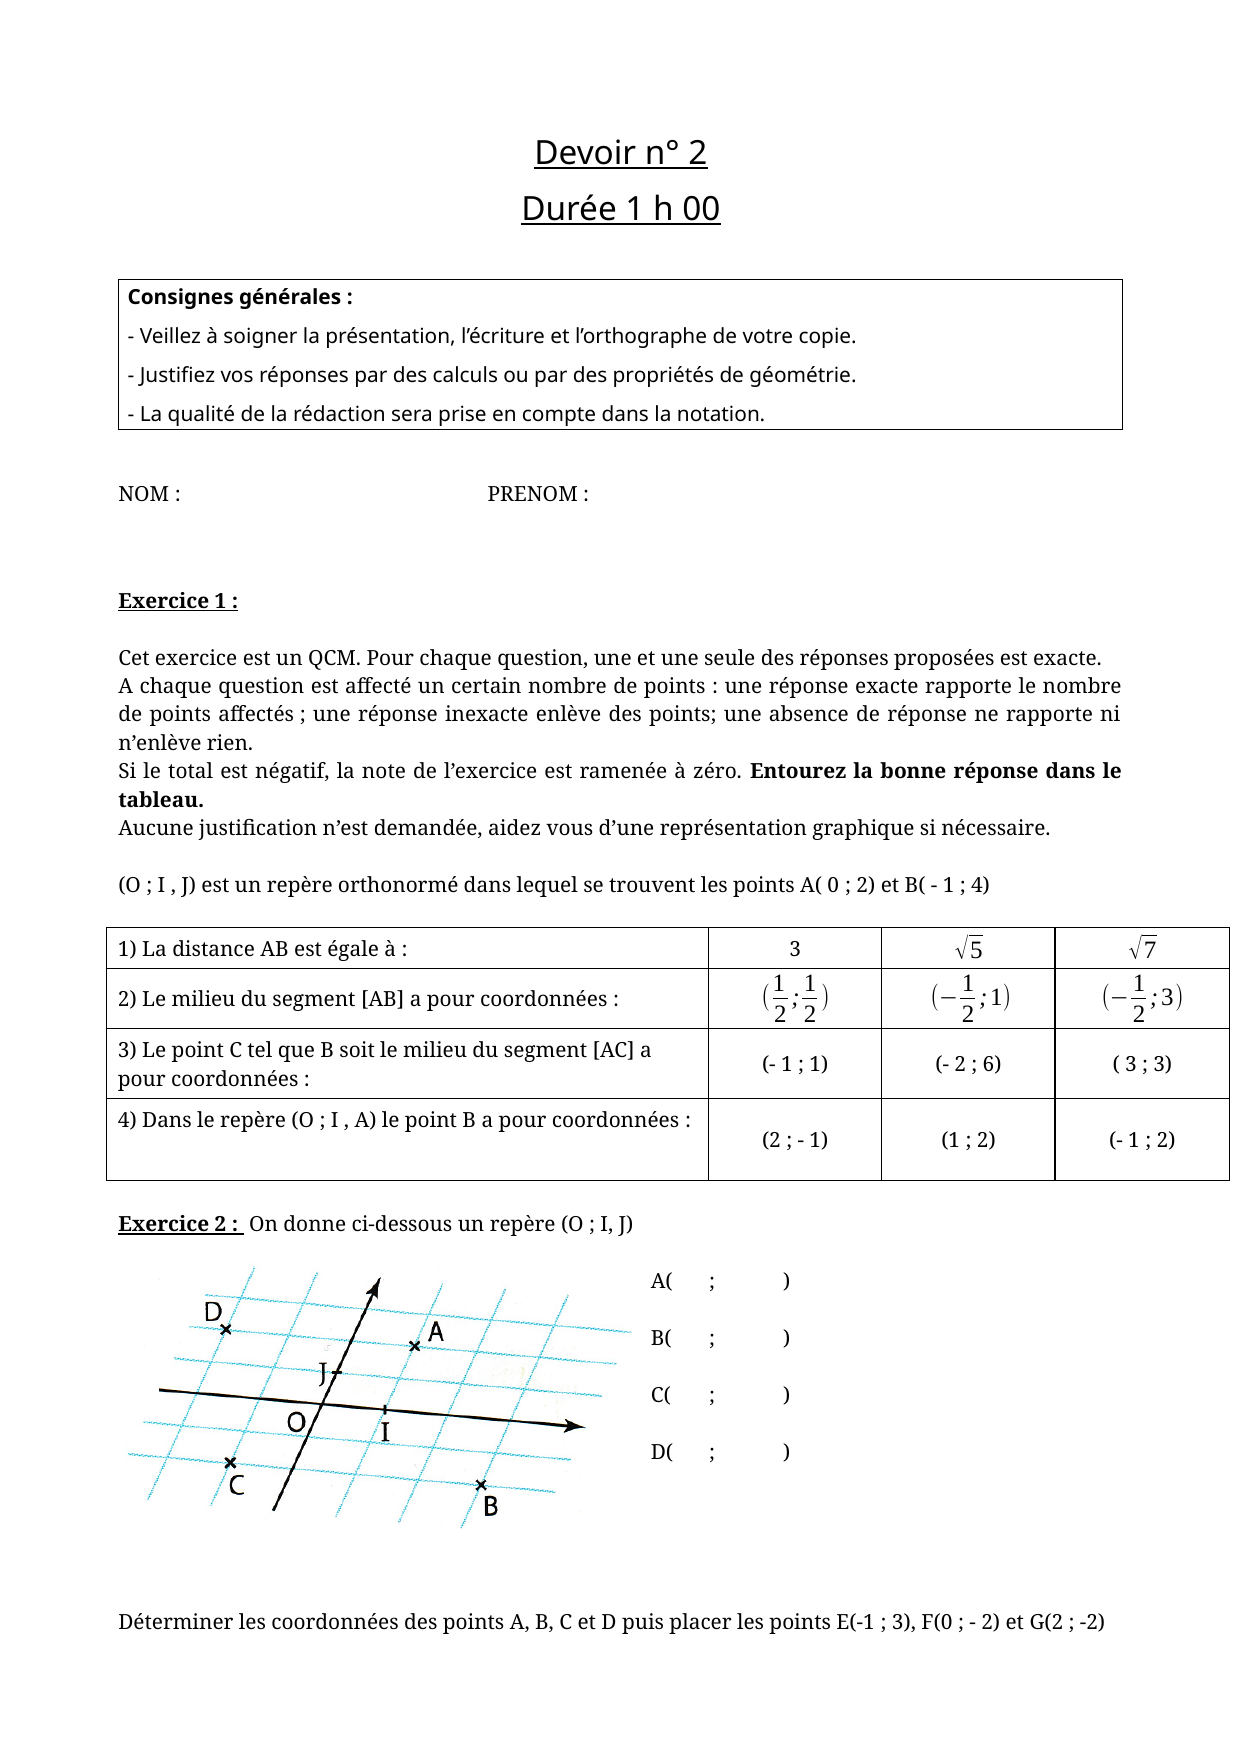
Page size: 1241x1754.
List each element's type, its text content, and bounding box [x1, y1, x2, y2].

text Exercice 1 : [118, 586, 1122, 614]
text (O ; I , J) est un repère orthonormé dans lequel se trouvent les points A( 0 ; 2) et B( - 1 ; 4) [118, 870, 1122, 898]
table_header 3 [709, 928, 881, 968]
table_cell 4) Dans le repère (O ; I , A) le point B a pour coordonnées : [107, 1099, 708, 1180]
text Consignes générales : [119, 280, 1122, 311]
text NOM : PRENOM : [118, 479, 1123, 508]
text B( ; ) [633, 1323, 1122, 1351]
picture [118, 1261, 632, 1529]
table_cell [1056, 969, 1229, 1028]
text D( ; ) [633, 1437, 1122, 1465]
text - Veillez à soigner la présentation, l’écriture et l’orthographe de votre copie. [119, 318, 1122, 349]
text Devoir n° 2 [118, 128, 1123, 174]
table_cell ( 3 ; 3) [1056, 1029, 1229, 1098]
table_cell [882, 969, 1054, 1028]
text C( ; ) [633, 1380, 1122, 1408]
text Déterminer les coordonnées des points A, B, C et D puis placer les points E(-1 ; 3), F(0 ; - 2) et G(2 ; -2) [118, 1607, 1122, 1636]
table_cell (- 2 ; 6) [882, 1029, 1054, 1098]
table_cell [709, 969, 881, 1028]
table_header 1) La distance AB est égale à : [107, 928, 708, 968]
text - Justifiez vos réponses par des calculs ou par des propriétés de géométrie. [119, 357, 1122, 388]
table_cell (1 ; 2) [882, 1099, 1054, 1180]
text Aucune justification n’est demandée, aidez vous d’une représentation graphique si nécessaire. [118, 813, 1122, 842]
text Durée 1 h 00 [118, 184, 1123, 230]
text Cet exercice est un QCM. Pour chaque question, une et une seule des réponses proposées est exacte. [118, 643, 1122, 671]
table_cell (- 1 ; 2) [1056, 1099, 1229, 1180]
table_cell (2 ; - 1) [709, 1099, 881, 1180]
text A( ; ) [633, 1266, 1122, 1294]
table_cell 2) Le milieu du segment [AB] a pour coordonnées : [107, 969, 708, 1028]
table_header [882, 928, 1054, 968]
text A chaque question est affecté un certain nombre de points : une réponse exacte rapporte le nombre de points affectés ; une réponse inexacte enlève des points; une absence de réponse ne rapporte ni n’enlève rien. [118, 671, 1122, 756]
text Exercice 2 : On donne ci-dessous un repère (O ; I, J) [118, 1209, 1122, 1238]
table_cell 3) Le point C tel que B soit le milieu du segment [AC] a pour coordonnées : [107, 1029, 708, 1098]
text - La qualité de la rédaction sera prise en compte dans la notation. [119, 396, 1122, 429]
table_header [1056, 928, 1229, 968]
text Si le total est négatif, la note de l’exercice est ramenée à zéro. Entourez la bonne réponse dans le tableau. [118, 756, 1122, 813]
table_cell (- 1 ; 1) [709, 1029, 881, 1098]
